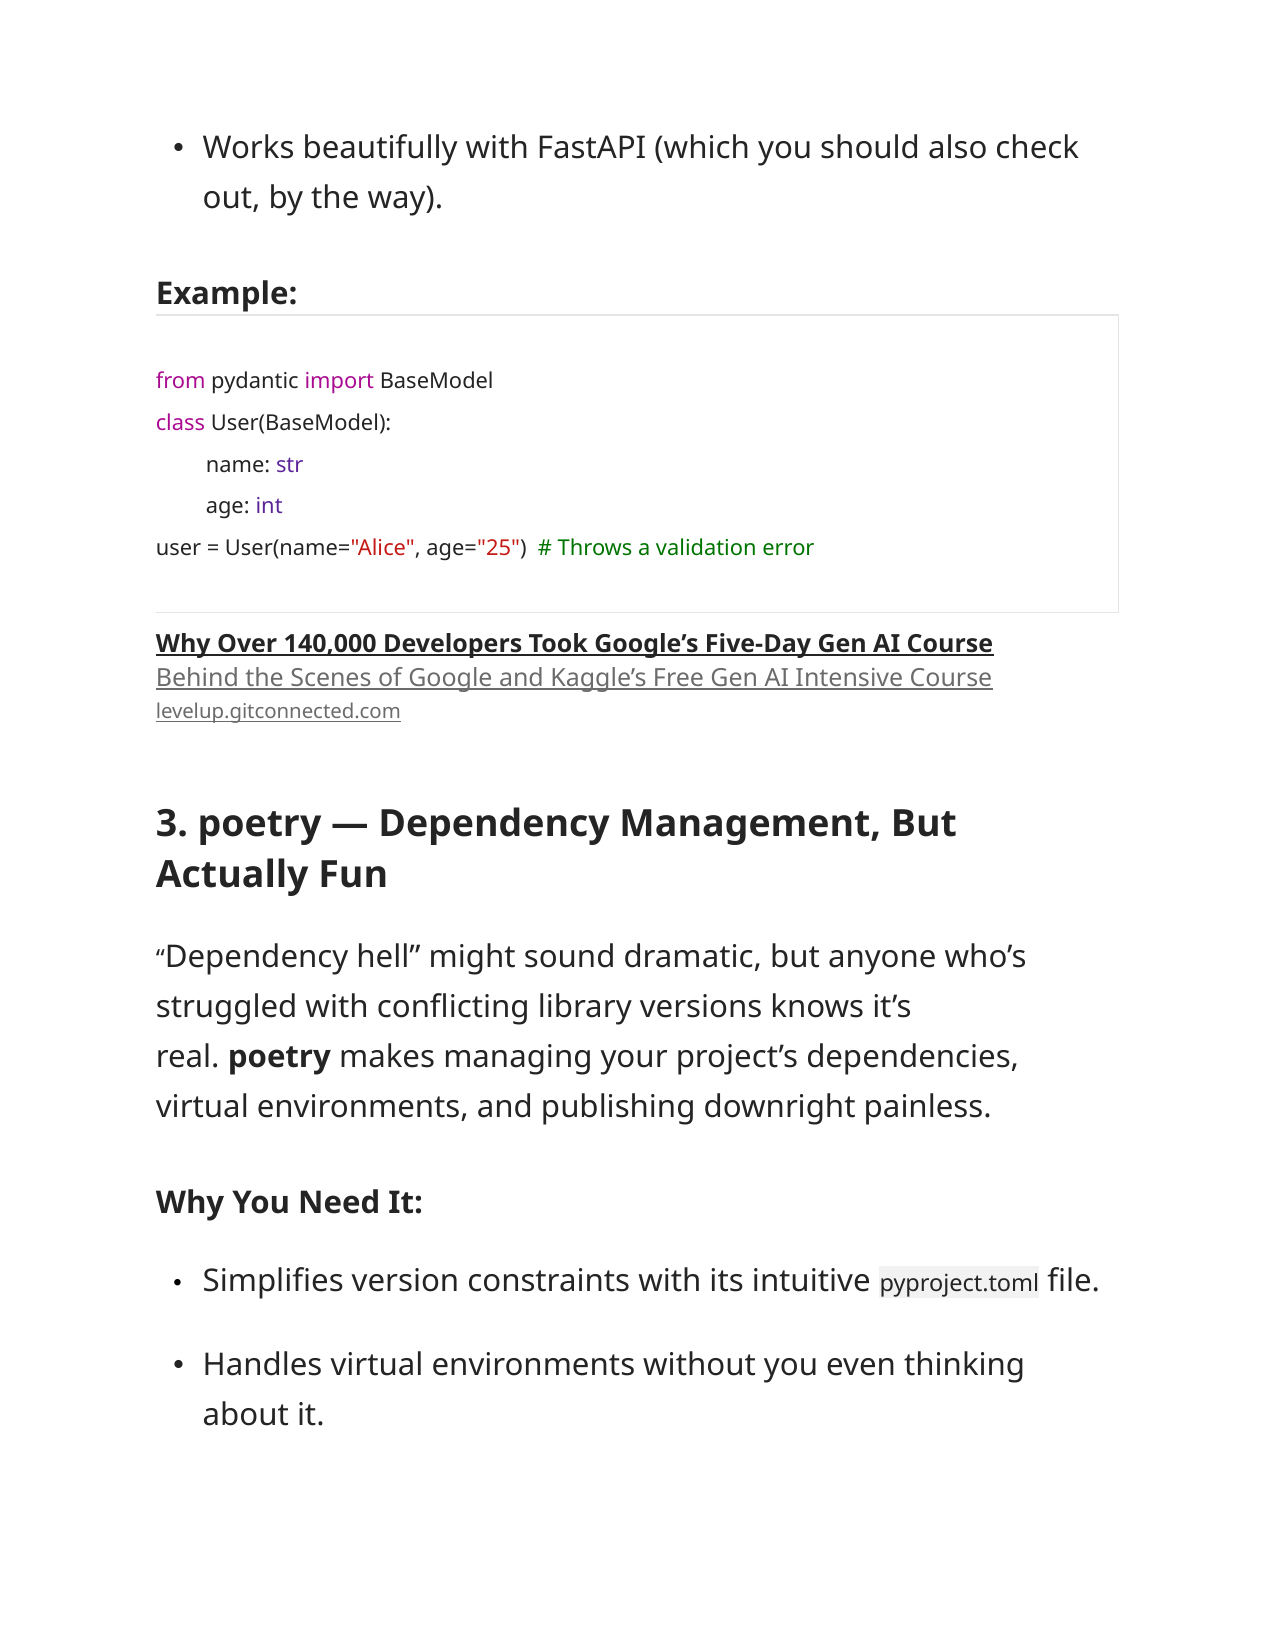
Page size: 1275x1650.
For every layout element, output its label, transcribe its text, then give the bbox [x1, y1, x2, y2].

text from pydantic import BaseModel [156, 316, 1118, 356]
list Works beautifully with FastAPI (which you should also check out, by the way). [202, 118, 1119, 218]
text name: str [156, 397, 1118, 439]
text class User(BaseModel): [156, 356, 1118, 397]
text levelup.gitconnected.com [156, 693, 1119, 725]
subtitle Example: [156, 271, 1119, 314]
text user = User(name="Alice", age="25") # Throws a validation error [156, 481, 1118, 612]
list Handles virtual environments without you even thinking about it. [202, 1335, 1119, 1435]
subtitle 3. poetry — Dependency Management, But Actually Fun [156, 797, 1119, 899]
subtitle Why Over 140,000 Developers Took Google’s Five-Day Gen AI Course [156, 625, 1119, 659]
subtitle Behind the Scenes of Google and Kaggle’s Free Gen AI Intensive Course [156, 659, 1119, 693]
text age: int [156, 439, 1118, 481]
subtitle Why You Need It: [156, 1180, 1119, 1222]
list Simplifies version constraints with its intuitive pyproject.toml file. [202, 1251, 1119, 1301]
text “Dependency hell” might sound dramatic, but anyone who’s struggled with conflicting library versions knows it’s real. poetry makes managing your project’s dependencies, virtual environments, and publishing downright painless. [156, 927, 1119, 1127]
